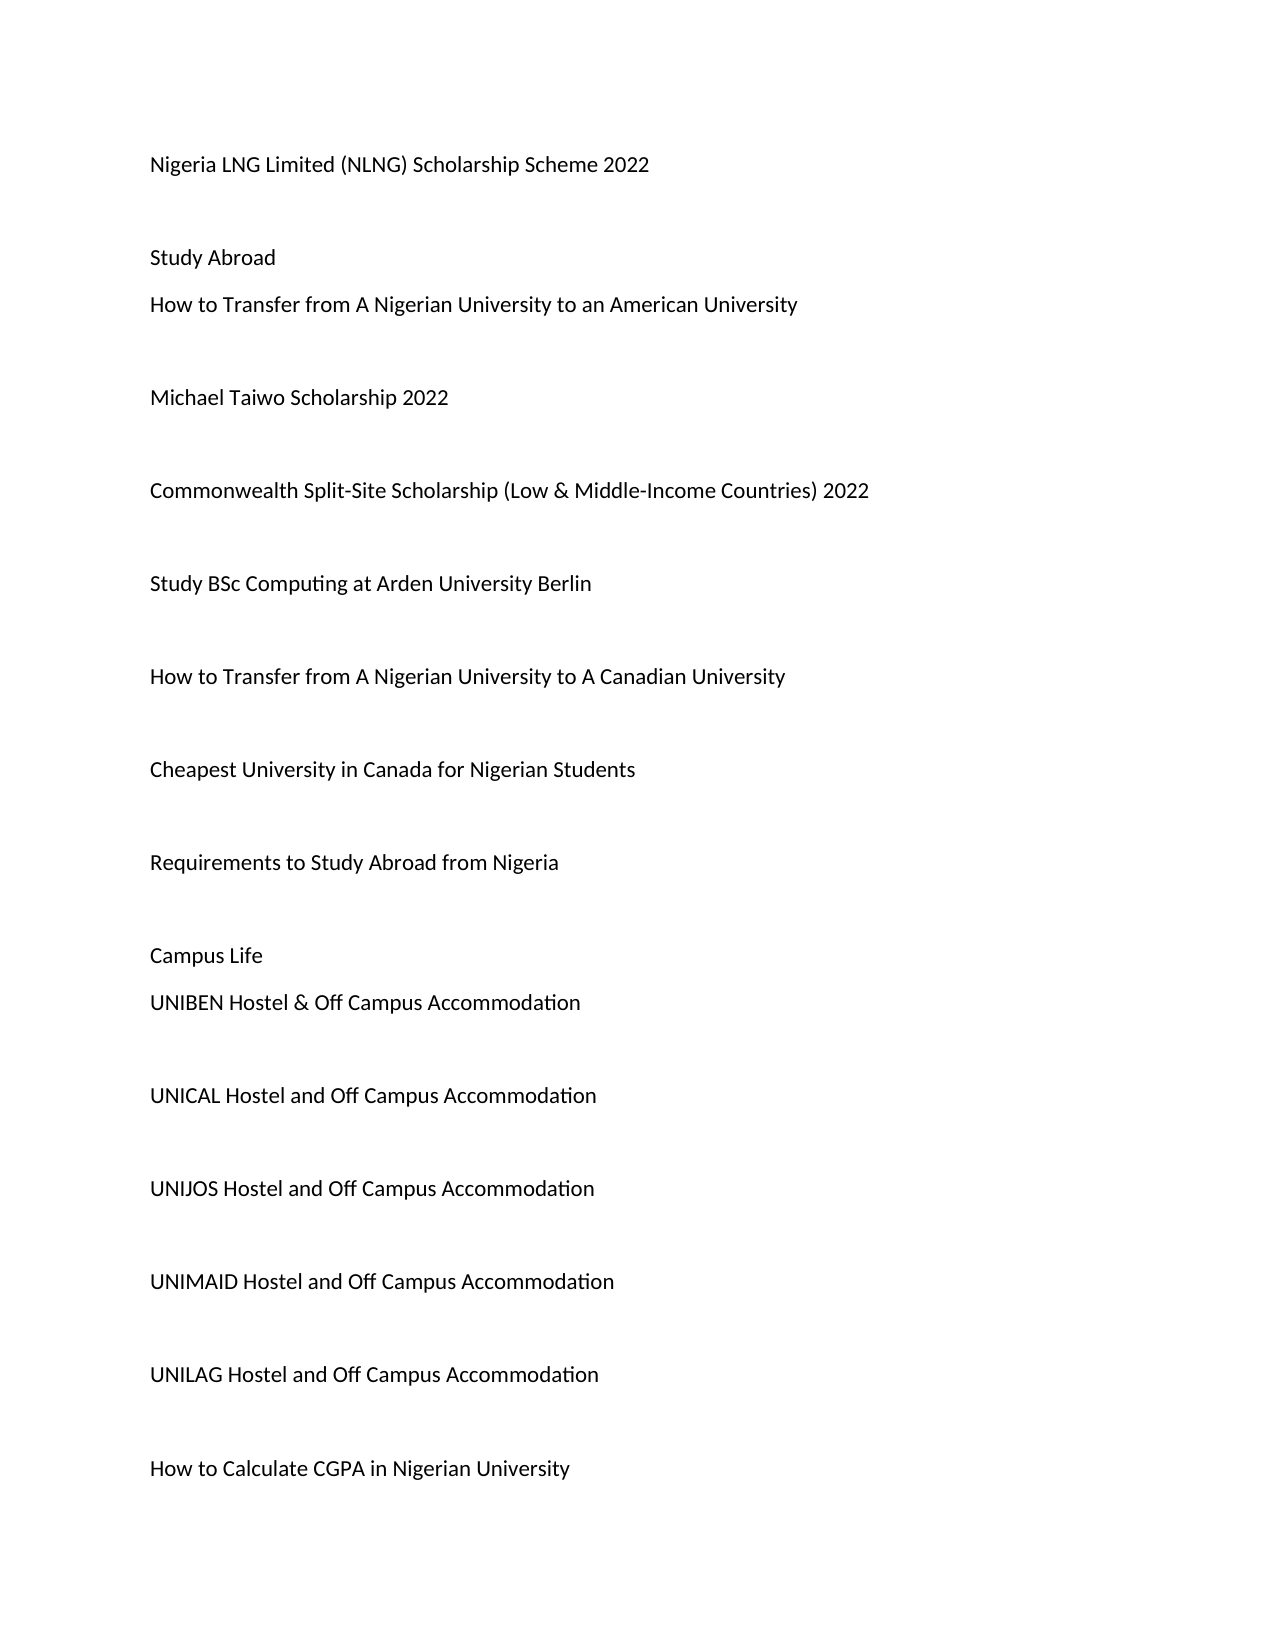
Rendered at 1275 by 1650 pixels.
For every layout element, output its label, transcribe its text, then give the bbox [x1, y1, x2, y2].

text How to Calculate CGPA in Nigerian University [150, 1454, 1125, 1482]
text Campus Life [150, 942, 1125, 969]
text Commonwealth Split-Site Scholarship (Low & Middle-Income Countries) 2022 [150, 476, 1125, 504]
text How to Transfer from A Nigerian University to A Canadian University [150, 662, 1125, 690]
text Nigeria LNG Limited (NLNG) Scholarship Scheme 2022 [150, 150, 1125, 178]
text UNICAL Hostel and Off Campus Accommodation [150, 1081, 1125, 1109]
text Michael Taiwo Scholarship 2022 [150, 383, 1125, 411]
text Study BSc Computing at Arden University Berlin [150, 569, 1125, 597]
text UNIBEN Hostel & Off Campus Accommodation [150, 988, 1125, 1016]
text UNIMAID Hostel and Off Campus Accommodation [150, 1267, 1125, 1296]
text Study Abroad [150, 243, 1125, 271]
text How to Transfer from A Nigerian University to an American University [150, 290, 1125, 318]
text UNIJOS Hostel and Off Campus Accommodation [150, 1174, 1125, 1202]
text UNILAG Hostel and Off Campus Accommodation [150, 1361, 1125, 1389]
text Requirements to Study Abroad from Nigeria [150, 848, 1125, 876]
text Cheapest University in Canada for Nigerian Students [150, 755, 1125, 783]
